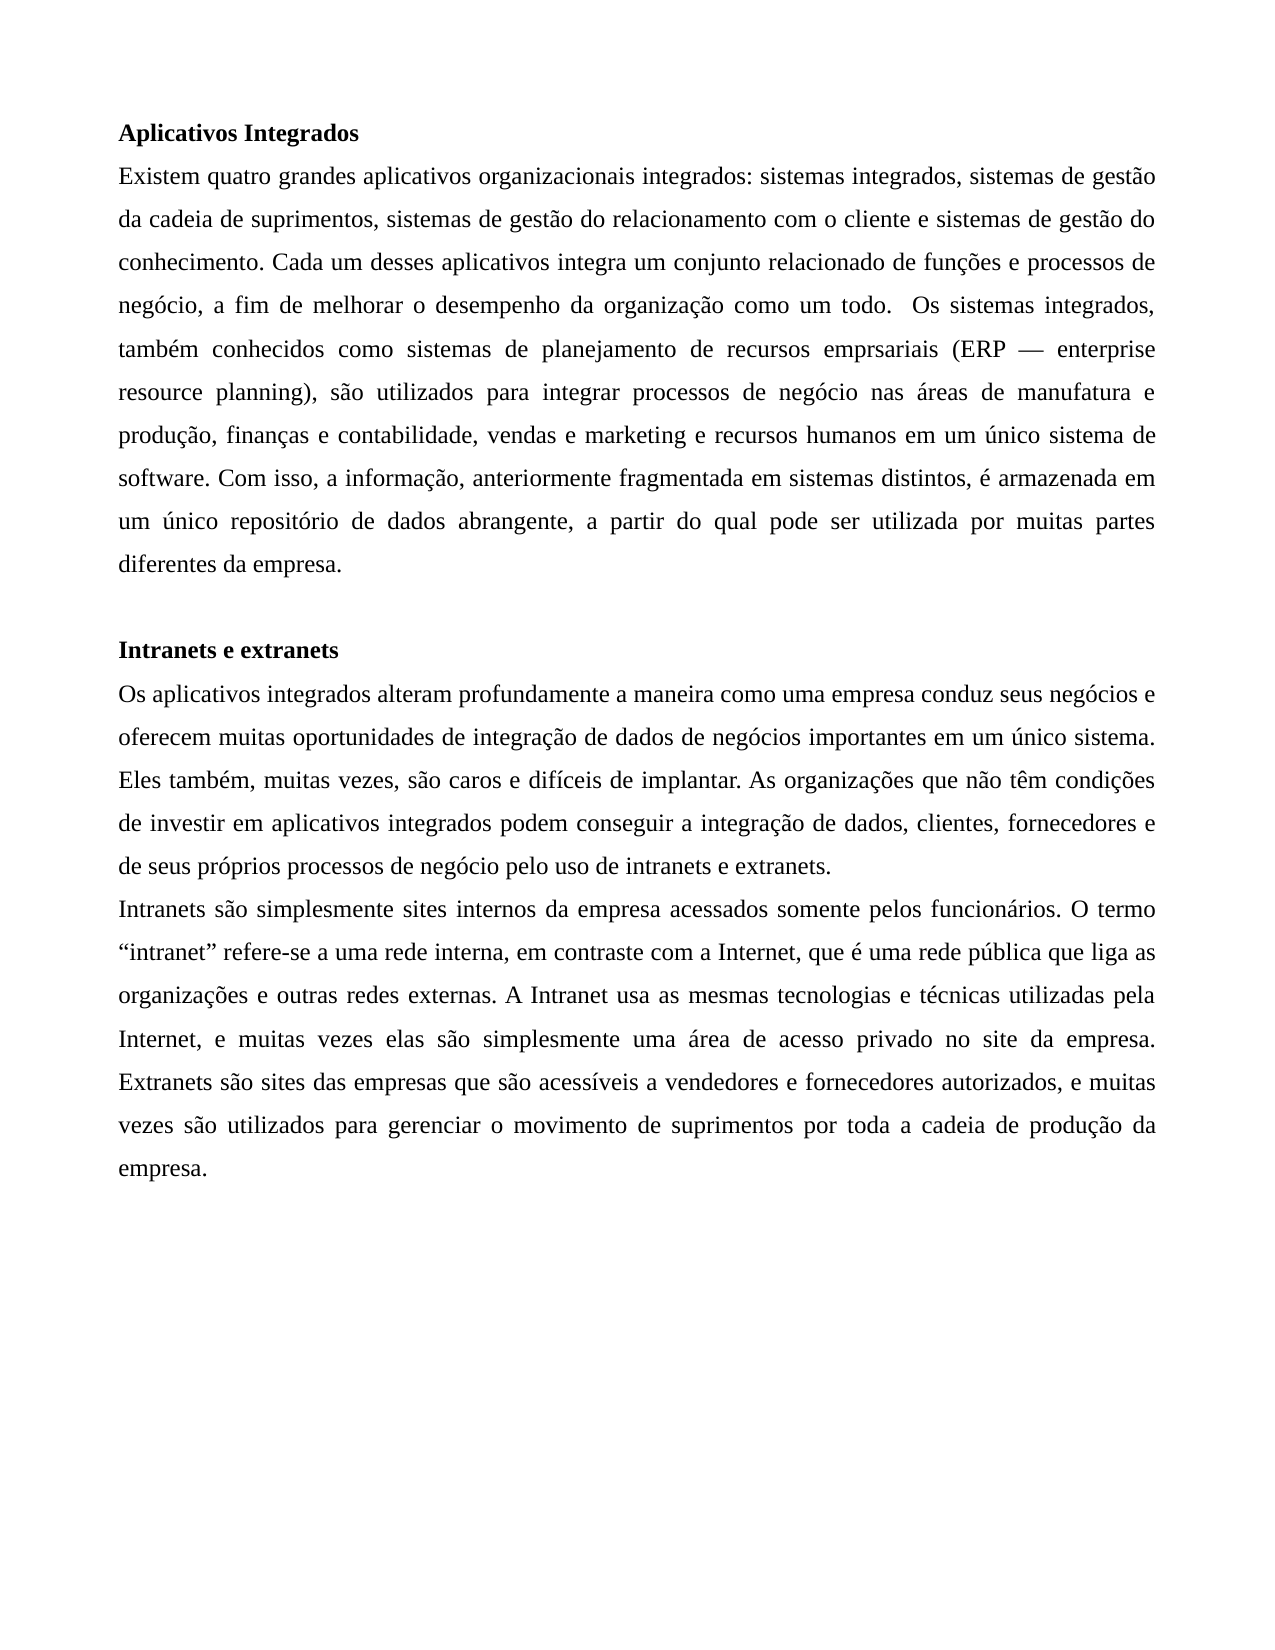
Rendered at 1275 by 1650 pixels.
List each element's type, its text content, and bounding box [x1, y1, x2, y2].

text Intranets e extranets [118, 636, 1157, 664]
text Aplicativos Integrados [118, 118, 1157, 147]
text Existem quatro grandes aplicativos organizacionais integrados: sistemas integrados, sistemas de gestão da cadeia de suprimentos, sistemas de gestão do relacionamento com o cliente e sistemas de gestão do conhecimento. Cada um desses aplicativos integra um conjunto relacionado de funções e processos de negócio, a fim de melhorar o desempenho da organização como um todo. Os sistemas integrados, também conhecidos como sistemas de planejamento de recursos emprsariais (ERP — enterprise resource planning), são utilizados para integrar processos de negócio nas áreas de manufatura e produção, finanças e contabilidade, vendas e marketing e recursos humanos em um único sistema de software. Com isso, a informação, anteriormente fragmentada em sistemas distintos, é armazenada em um único repositório de dados abrangente, a partir do qual pode ser utilizada por muitas partes diferentes da empresa. [118, 161, 1157, 578]
text Intranets são simplesmente sites internos da empresa acessados somente pelos funcionários. O termo “intranet” refere-se a uma rede interna, em contraste com a Internet, que é uma rede pública que liga as organizações e outras redes externas. A Intranet usa as mesmas tecnologias e técnicas utilizadas pela Internet, e muitas vezes elas são simplesmente uma área de acesso privado no site da empresa. Extranets são sites das empresas que são acessíveis a vendedores e fornecedores autorizados, e muitas vezes são utilizados para gerenciar o movimento de suprimentos por toda a cadeia de produção da empresa. [118, 894, 1157, 1182]
text Os aplicativos integrados alteram profundamente a maneira como uma empresa conduz seus negócios e oferecem muitas oportunidades de integração de dados de negócios importantes em um único sistema. Eles também, muitas vezes, são caros e difíceis de implantar. As organizações que não têm condições de investir em aplicativos integrados podem conseguir a integração de dados, clientes, fornecedores e de seus próprios processos de negócio pelo uso de intranets e extranets. [118, 679, 1157, 880]
